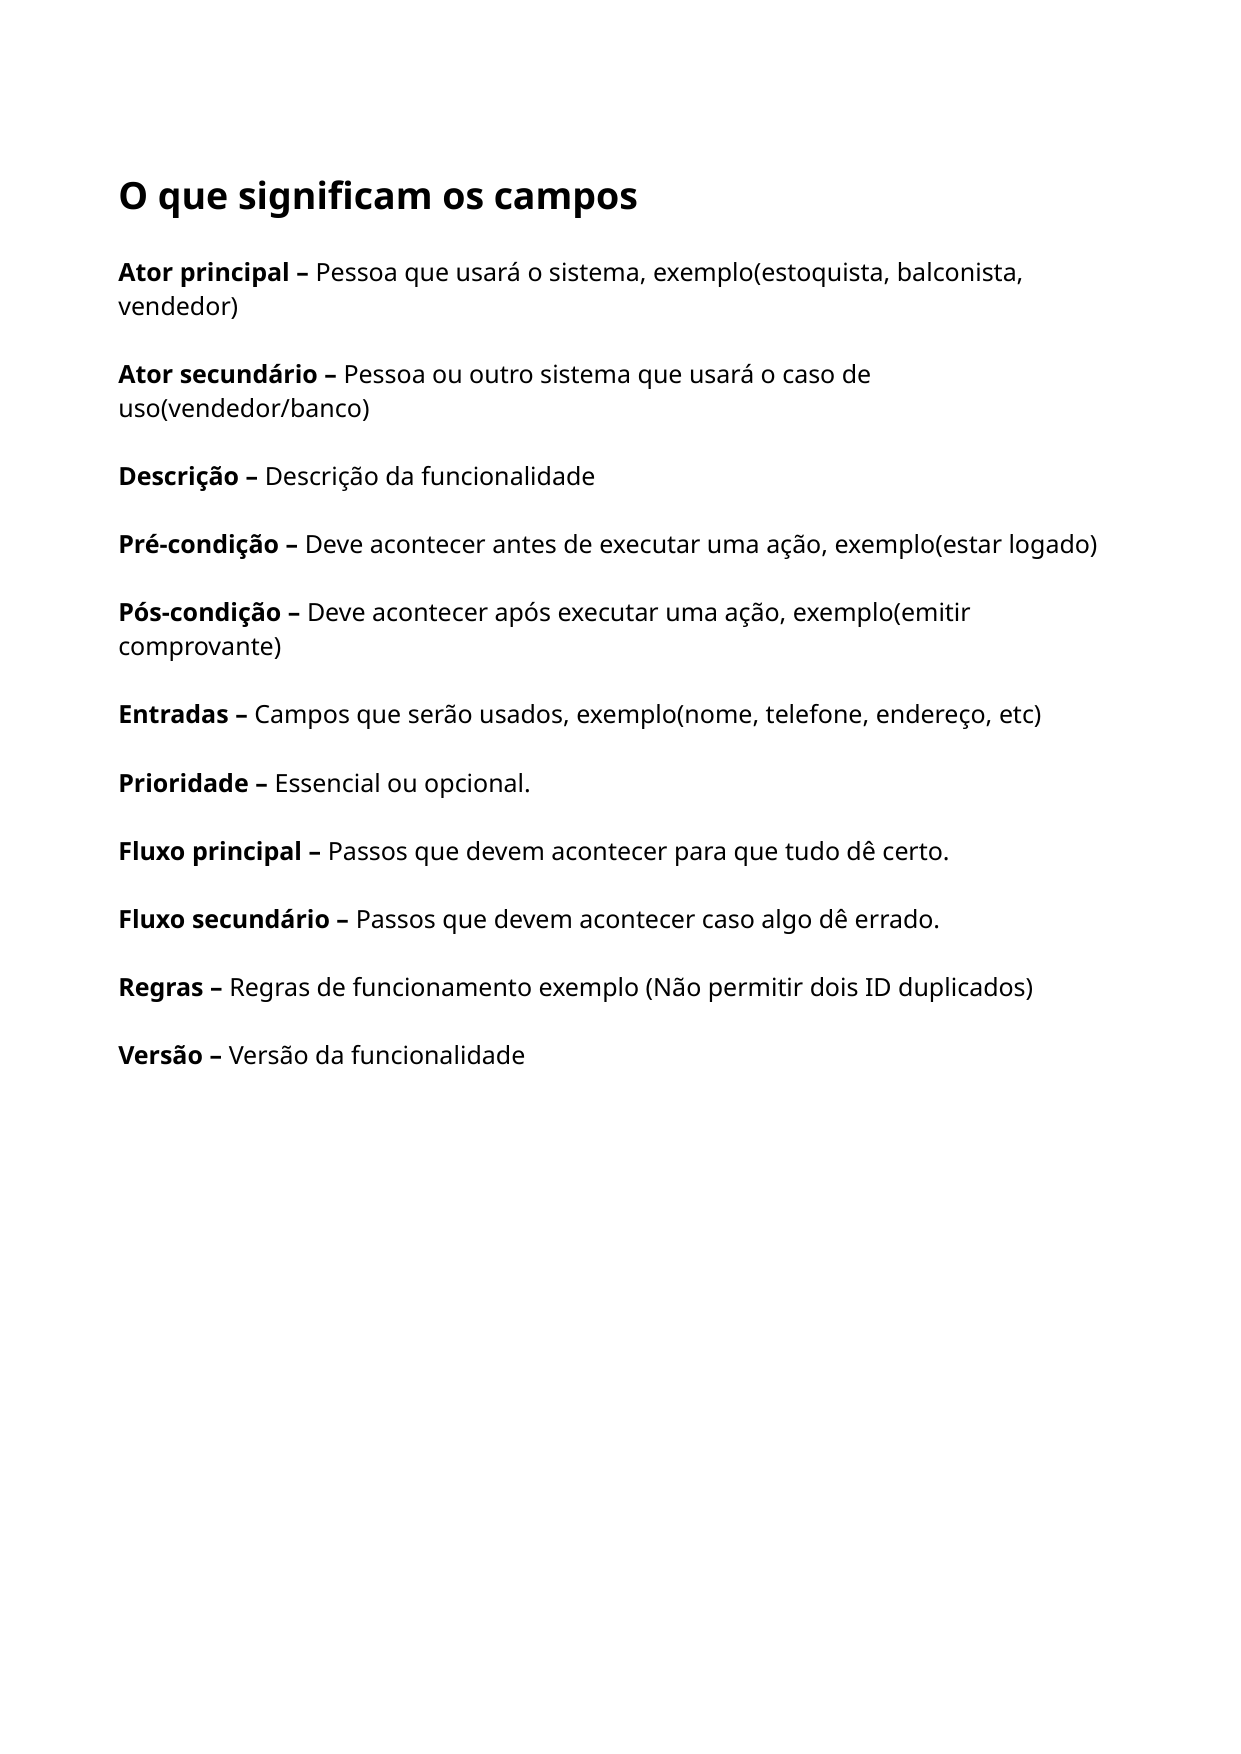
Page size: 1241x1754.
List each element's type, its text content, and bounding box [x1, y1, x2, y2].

text O que significam os campos [118, 169, 1122, 220]
text Fluxo secundário – Passos que devem acontecer caso algo dê errado. [118, 901, 1122, 936]
text Fluxo principal – Passos que devem acontecer para que tudo dê certo. [118, 833, 1122, 867]
text Ator secundário – Pessoa ou outro sistema que usará o caso de uso(vendedor/banco) [118, 356, 1122, 424]
text Descrição – Descrição da funcionalidade [118, 459, 1122, 493]
text Regras – Regras de funcionamento exemplo (Não permitir dois ID duplicados) [118, 969, 1122, 1004]
text Entradas – Campos que serão usados, exemplo(nome, telefone, endereço, etc) [118, 697, 1122, 731]
text Prioridade – Essencial ou opcional. [118, 765, 1122, 799]
text Pré-condição – Deve acontecer antes de executar uma ação, exemplo(estar logado) [118, 527, 1122, 561]
text Ator principal – Pessoa que usará o sistema, exemplo(estoquista, balconista, vendedor) [118, 254, 1122, 322]
text Versão – Versão da funcionalidade [118, 1038, 1122, 1072]
text Pós-condição – Deve acontecer após executar uma ação, exemplo(emitir comprovante) [118, 595, 1122, 663]
